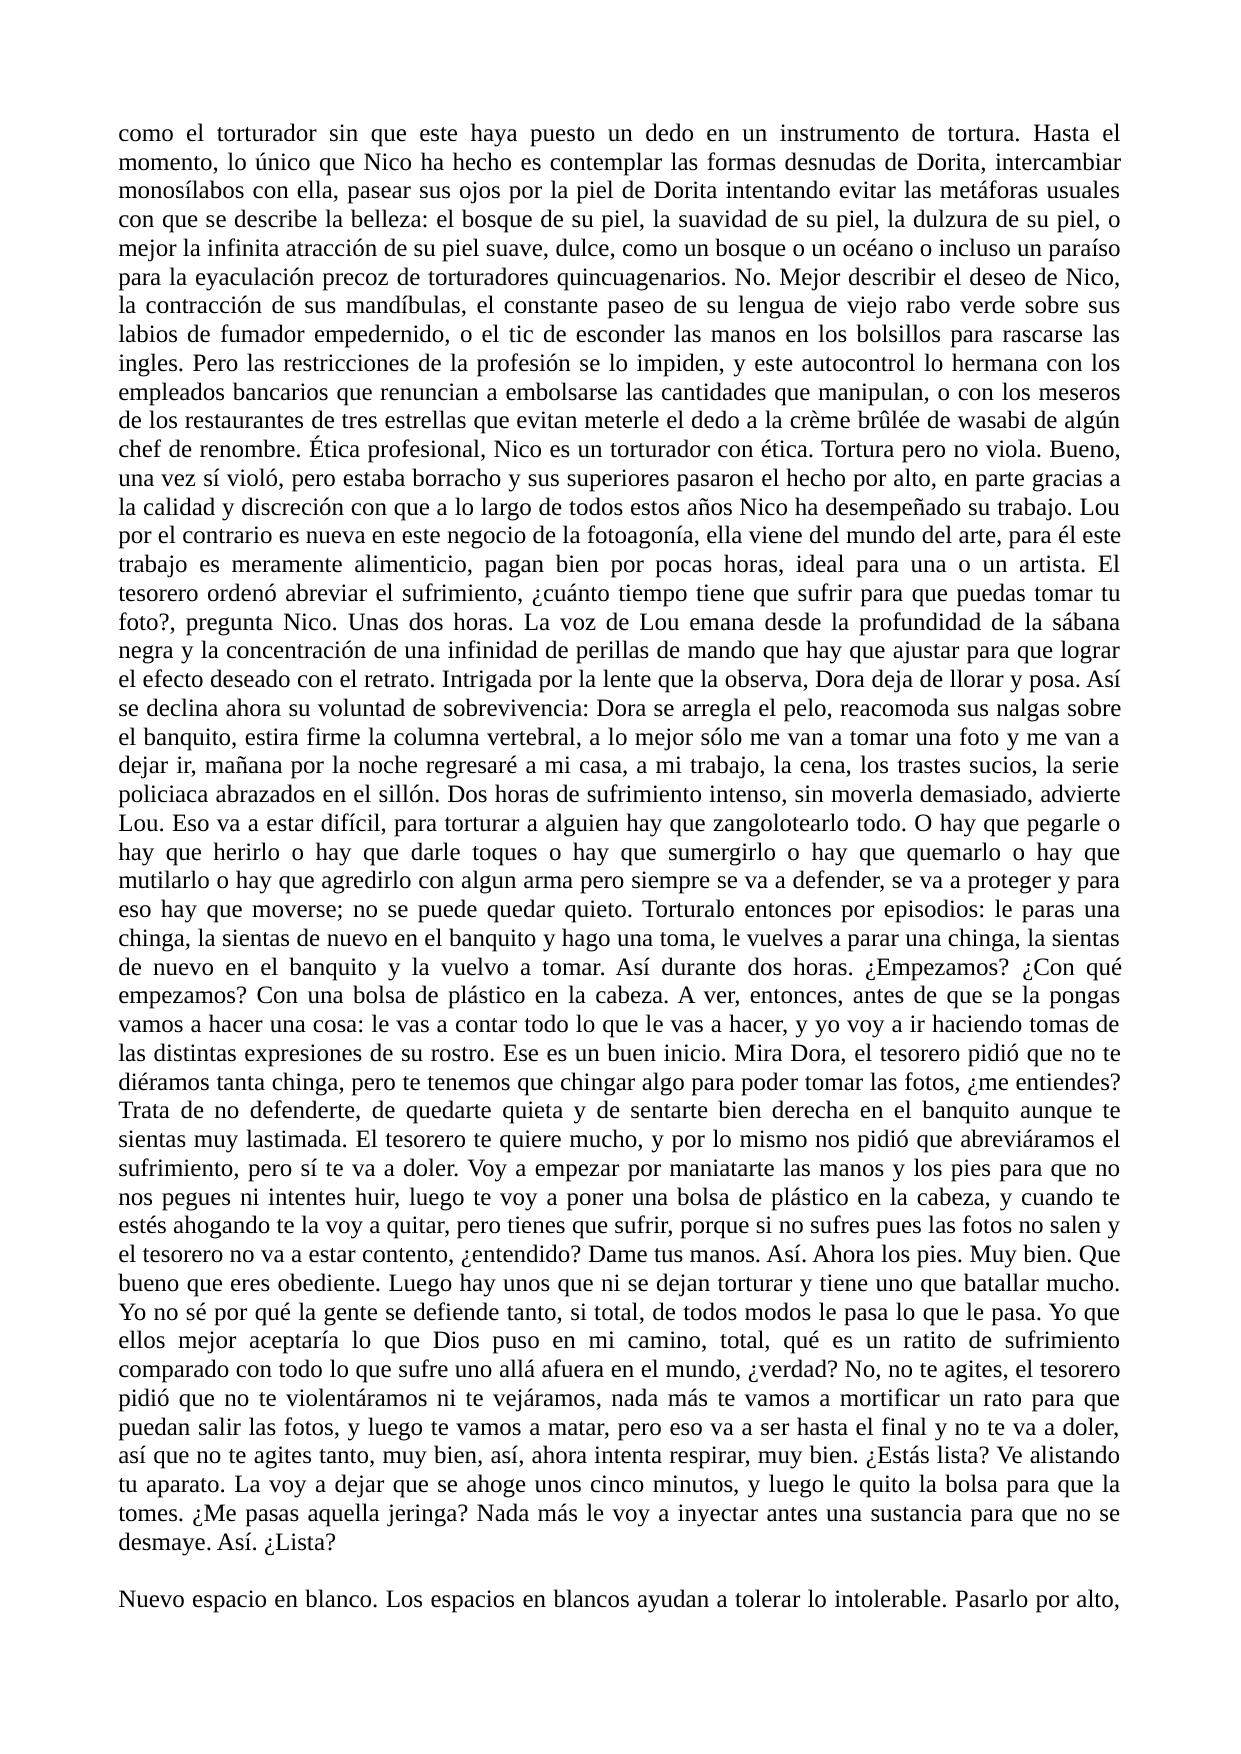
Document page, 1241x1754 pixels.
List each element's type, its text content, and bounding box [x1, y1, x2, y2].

text Nuevo espacio en blanco. Los espacios en blancos ayudan a tolerar lo intolerable. Pasarlo por alto, [118, 1584, 1122, 1613]
text como el torturador sin que este haya puesto un dedo en un instrumento de tortura. Hasta el momento, lo único que Nico ha hecho es contemplar las formas desnudas de Dorita, intercambiar monosílabos con ella, pasear sus ojos por la piel de Dorita intentando evitar las metáforas usuales con que se describe la belleza: el bosque de su piel, la suavidad de su piel, la dulzura de su piel, o mejor la infinita atracción de su piel suave, dulce, como un bosque o un océano o incluso un paraíso para la eyaculación precoz de torturadores quincuagenarios. No. Mejor describir el deseo de Nico, la contracción de sus mandíbulas, el constante paseo de su lengua de viejo rabo verde sobre sus labios de fumador empedernido, o el tic de esconder las manos en los bolsillos para rascarse las ingles. Pero las restricciones de la profesión se lo impiden, y este autocontrol lo hermana con los empleados bancarios que renuncian a embolsarse las cantidades que manipulan, o con los meseros de los restaurantes de tres estrellas que evitan meterle el dedo a la crème brûlée de wasabi de algún chef de renombre. Ética profesional, Nico es un torturador con ética. Tortura pero no viola. Bueno, una vez sí violó, pero estaba borracho y sus superiores pasaron el hecho por alto, en parte gracias a la calidad y discreción con que a lo largo de todos estos años Nico ha desempeñado su trabajo. Lou por el contrario es nueva en este negocio de la fotoagonía, ella viene del mundo del arte, para él este trabajo es meramente alimenticio, pagan bien por pocas horas, ideal para una o un artista. El tesorero ordenó abreviar el sufrimiento, ¿cuánto tiempo tiene que sufrir para que puedas tomar tu foto?, pregunta Nico. Unas dos horas. La voz de Lou emana desde la profundidad de la sábana negra y la concentración de una infinidad de perillas de mando que hay que ajustar para que lograr el efecto deseado con el retrato. Intrigada por la lente que la observa, Dora deja de llorar y posa. Así se declina ahora su voluntad de sobrevivencia: Dora se arregla el pelo, reacomoda sus nalgas sobre el banquito, estira firme la columna vertebral, a lo mejor sólo me van a tomar una foto y me van a dejar ir, mañana por la noche regresaré a mi casa, a mi trabajo, la cena, los trastes sucios, la serie policiaca abrazados en el sillón. Dos horas de sufrimiento intenso, sin moverla demasiado, advierte Lou. Eso va a estar difícil, para torturar a alguien hay que zangolotearlo todo. O hay que pegarle o hay que herirlo o hay que darle toques o hay que sumergirlo o hay que quemarlo o hay que mutilarlo o hay que agredirlo con algun arma pero siempre se va a defender, se va a proteger y para eso hay que moverse; no se puede quedar quieto. Torturalo entonces por episodios: le paras una chinga, la sientas de nuevo en el banquito y hago una toma, le vuelves a parar una chinga, la sientas de nuevo en el banquito y la vuelvo a tomar. Así durante dos horas. ¿Empezamos? ¿Con qué empezamos? Con una bolsa de plástico en la cabeza. A ver, entonces, antes de que se la pongas vamos a hacer una cosa: le vas a contar todo lo que le vas a hacer, y yo voy a ir haciendo tomas de las distintas expresiones de su rostro. Ese es un buen inicio. Mira Dora, el tesorero pidió que no te diéramos tanta chinga, pero te tenemos que chingar algo para poder tomar las fotos, ¿me entiendes? Trata de no defenderte, de quedarte quieta y de sentarte bien derecha en el banquito aunque te sientas muy lastimada. El tesorero te quiere mucho, y por lo mismo nos pidió que abreviáramos el sufrimiento, pero sí te va a doler. Voy a empezar por maniatarte las manos y los pies para que no nos pegues ni intentes huir, luego te voy a poner una bolsa de plástico en la cabeza, y cuando te estés ahogando te la voy a quitar, pero tienes que sufrir, porque si no sufres pues las fotos no salen y el tesorero no va a estar contento, ¿entendido? Dame tus manos. Así. Ahora los pies. Muy bien. Que bueno que eres obediente. Luego hay unos que ni se dejan torturar y tiene uno que batallar mucho. Yo no sé por qué la gente se defiende tanto, si total, de todos modos le pasa lo que le pasa. Yo que ellos mejor aceptaría lo que Dios puso en mi camino, total, qué es un ratito de sufrimiento comparado con todo lo que sufre uno allá afuera en el mundo, ¿verdad? No, no te agites, el tesorero pidió que no te violentáramos ni te vejáramos, nada más te vamos a mortificar un rato para que puedan salir las fotos, y luego te vamos a matar, pero eso va a ser hasta el final y no te va a doler, así que no te agites tanto, muy bien, así, ahora intenta respirar, muy bien. ¿Estás lista? Ve alistando tu aparato. La voy a dejar que se ahoge unos cinco minutos, y luego le quito la bolsa para que la tomes. ¿Me pasas aquella jeringa? Nada más le voy a inyectar antes una sustancia para que no se desmaye. Así. ¿Lista? [118, 118, 1122, 1556]
